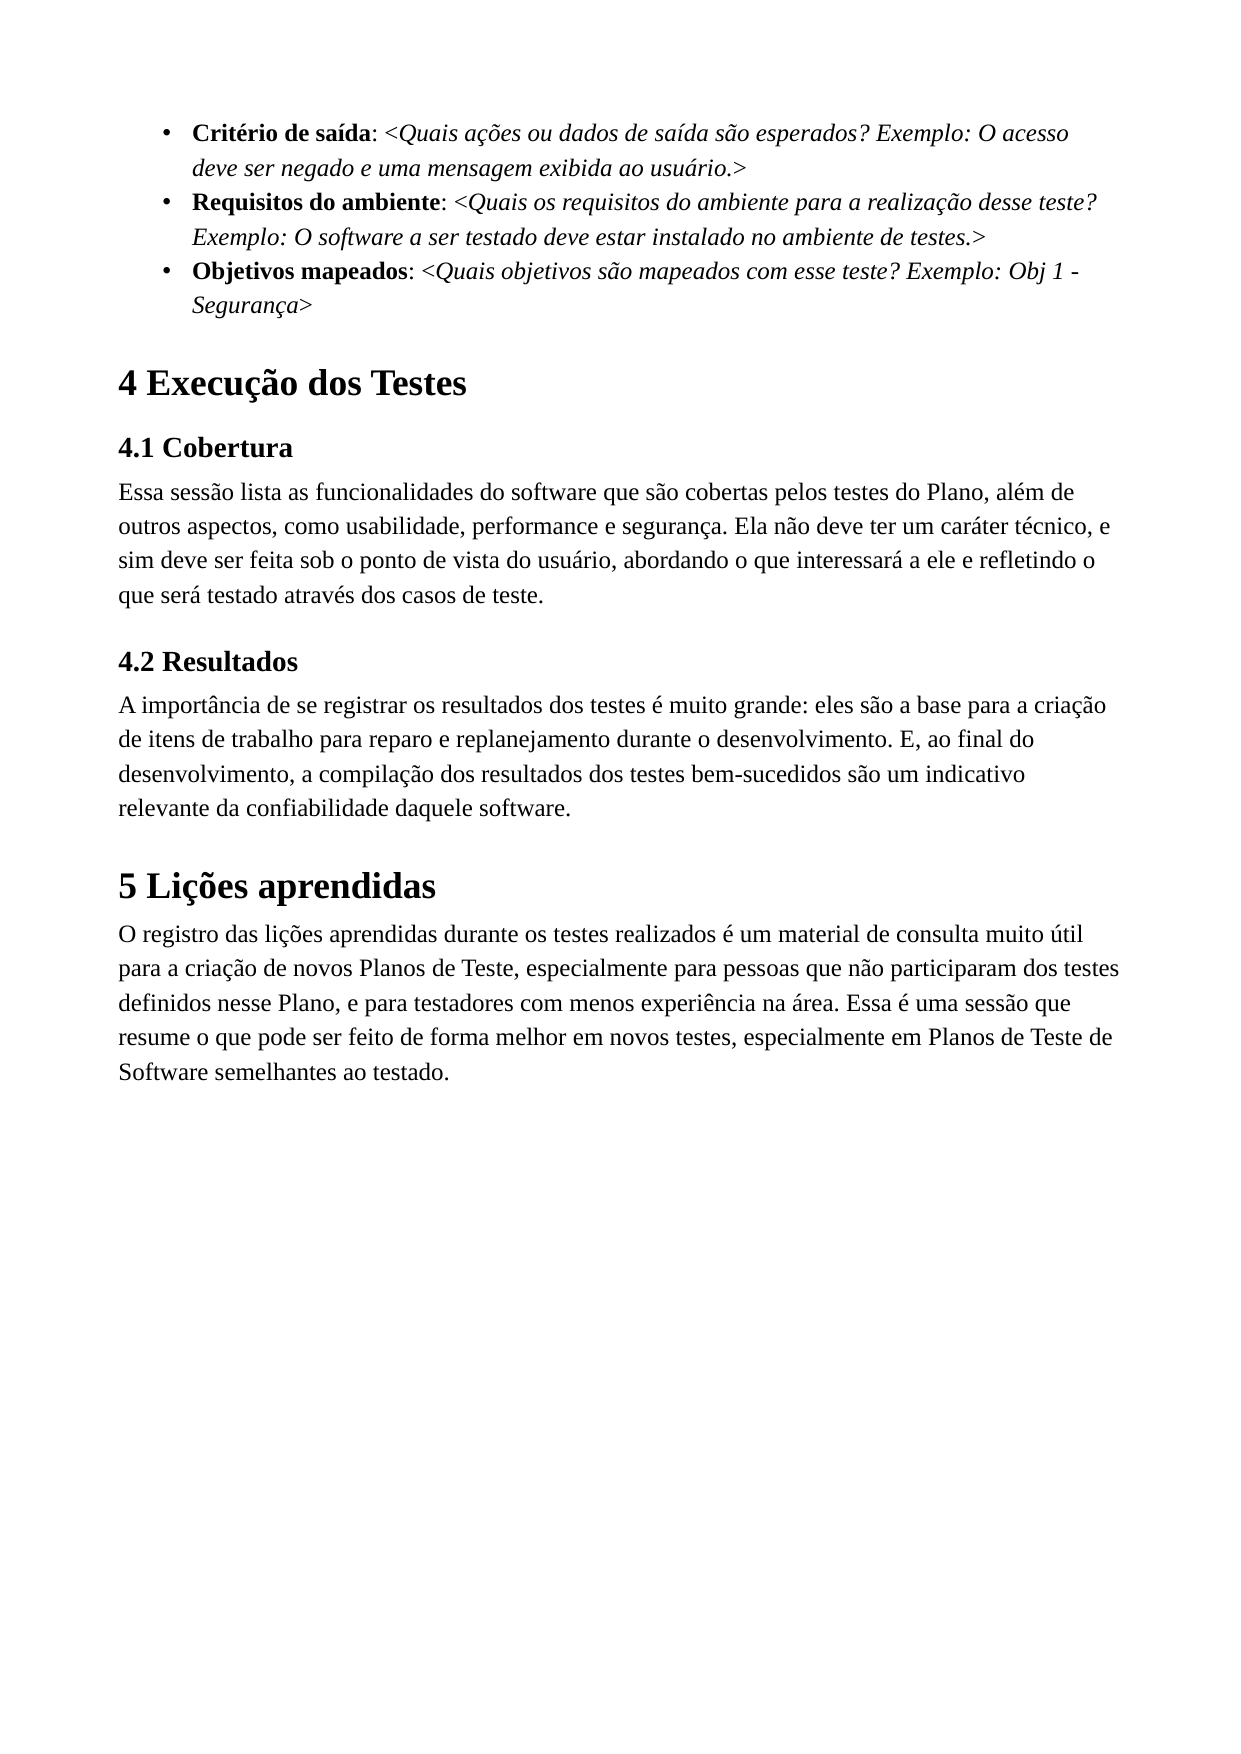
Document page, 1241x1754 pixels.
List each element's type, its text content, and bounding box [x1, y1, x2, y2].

text A importância de se registrar os resultados dos testes é muito grande: eles são a base para a criação de itens de trabalho para reparo e replanejamento durante o desenvolvimento. E, ao final do desenvolvimento, a compilação dos resultados dos testes bem-sucedidos são um indicativo relevante da confiabilidade daquele software. [118, 690, 1122, 822]
list Critério de saída: <Quais ações ou dados de saída são esperados? Exemplo: O acesso deve ser negado e uma mensagem exibida ao usuário.> [162, 118, 1122, 181]
list Requisitos do ambiente: <Quais os requisitos do ambiente para a realização desse teste? Exemplo: O software a ser testado deve estar instalado no ambiente de testes.> [162, 187, 1122, 250]
subtitle 4.1 Cobertura [118, 431, 1122, 464]
text O registro das lições aprendidas durante os testes realizados é um material de consulta muito útil para a criação de novos Planos de Teste, especialmente para pessoas que não participaram dos testes definidos nesse Plano, e para testadores com menos experiência na área. Essa é uma sessão que resume o que pode ser feito de forma melhor em novos testes, especialmente em Planos de Teste de Software semelhantes ao testado. [118, 919, 1122, 1085]
list Objetivos mapeados: <Quais objetivos são mapeados com esse teste? Exemplo: Obj 1 - Segurança> [162, 256, 1122, 319]
text Essa sessão lista as funcionalidades do software que são cobertas pelos testes do Plano, além de outros aspectos, como usabilidade, performance e segurança. Ela não deve ter um caráter técnico, e sim deve ser feita sob o ponto de vista do usuário, abordando o que interessará a ele e refletindo o que será testado através dos casos de teste. [118, 477, 1122, 609]
subtitle 4.2 Resultados [118, 644, 1122, 677]
subtitle 4 Execução dos Testes [118, 360, 1122, 403]
subtitle 5 Lições aprendidas [118, 863, 1122, 906]
